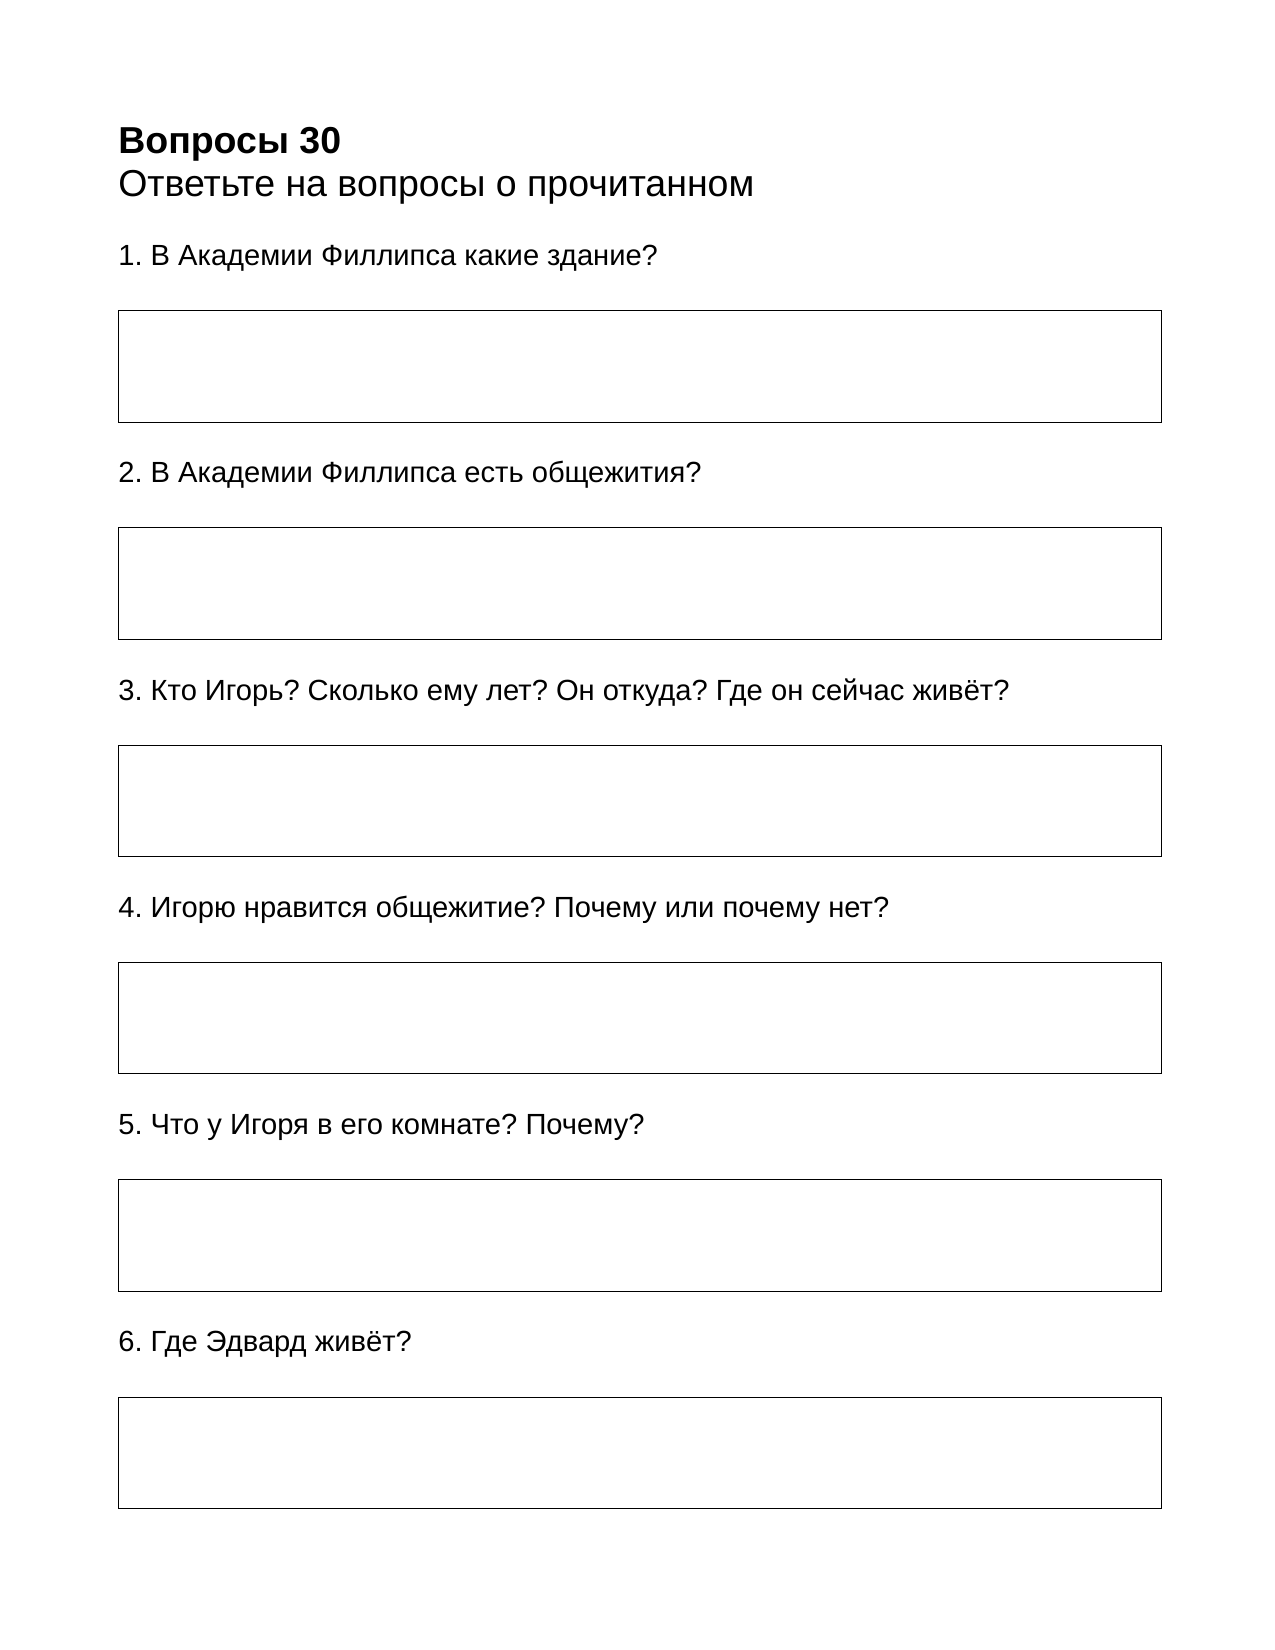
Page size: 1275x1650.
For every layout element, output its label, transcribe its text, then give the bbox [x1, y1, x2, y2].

text 5. Что у Игоря в его комнате? Почему? [118, 1107, 1157, 1179]
text 6. Где Эдвард живёт? [118, 1324, 1157, 1397]
text Ответьте на вопросы о прочитанном [118, 161, 1157, 204]
text Вопросы 30 [118, 118, 1157, 161]
text 2. В Академии Филлипса есть общежития? [118, 455, 1157, 527]
text 3. Кто Игорь? Сколько ему лет? Он откуда? Где он сейчас живёт? [118, 672, 1157, 745]
text 4. Игорю нравится общежитие? Почему или почему нет? [118, 890, 1157, 962]
text 1. В Академии Филлипса какие здание? [118, 238, 1157, 310]
